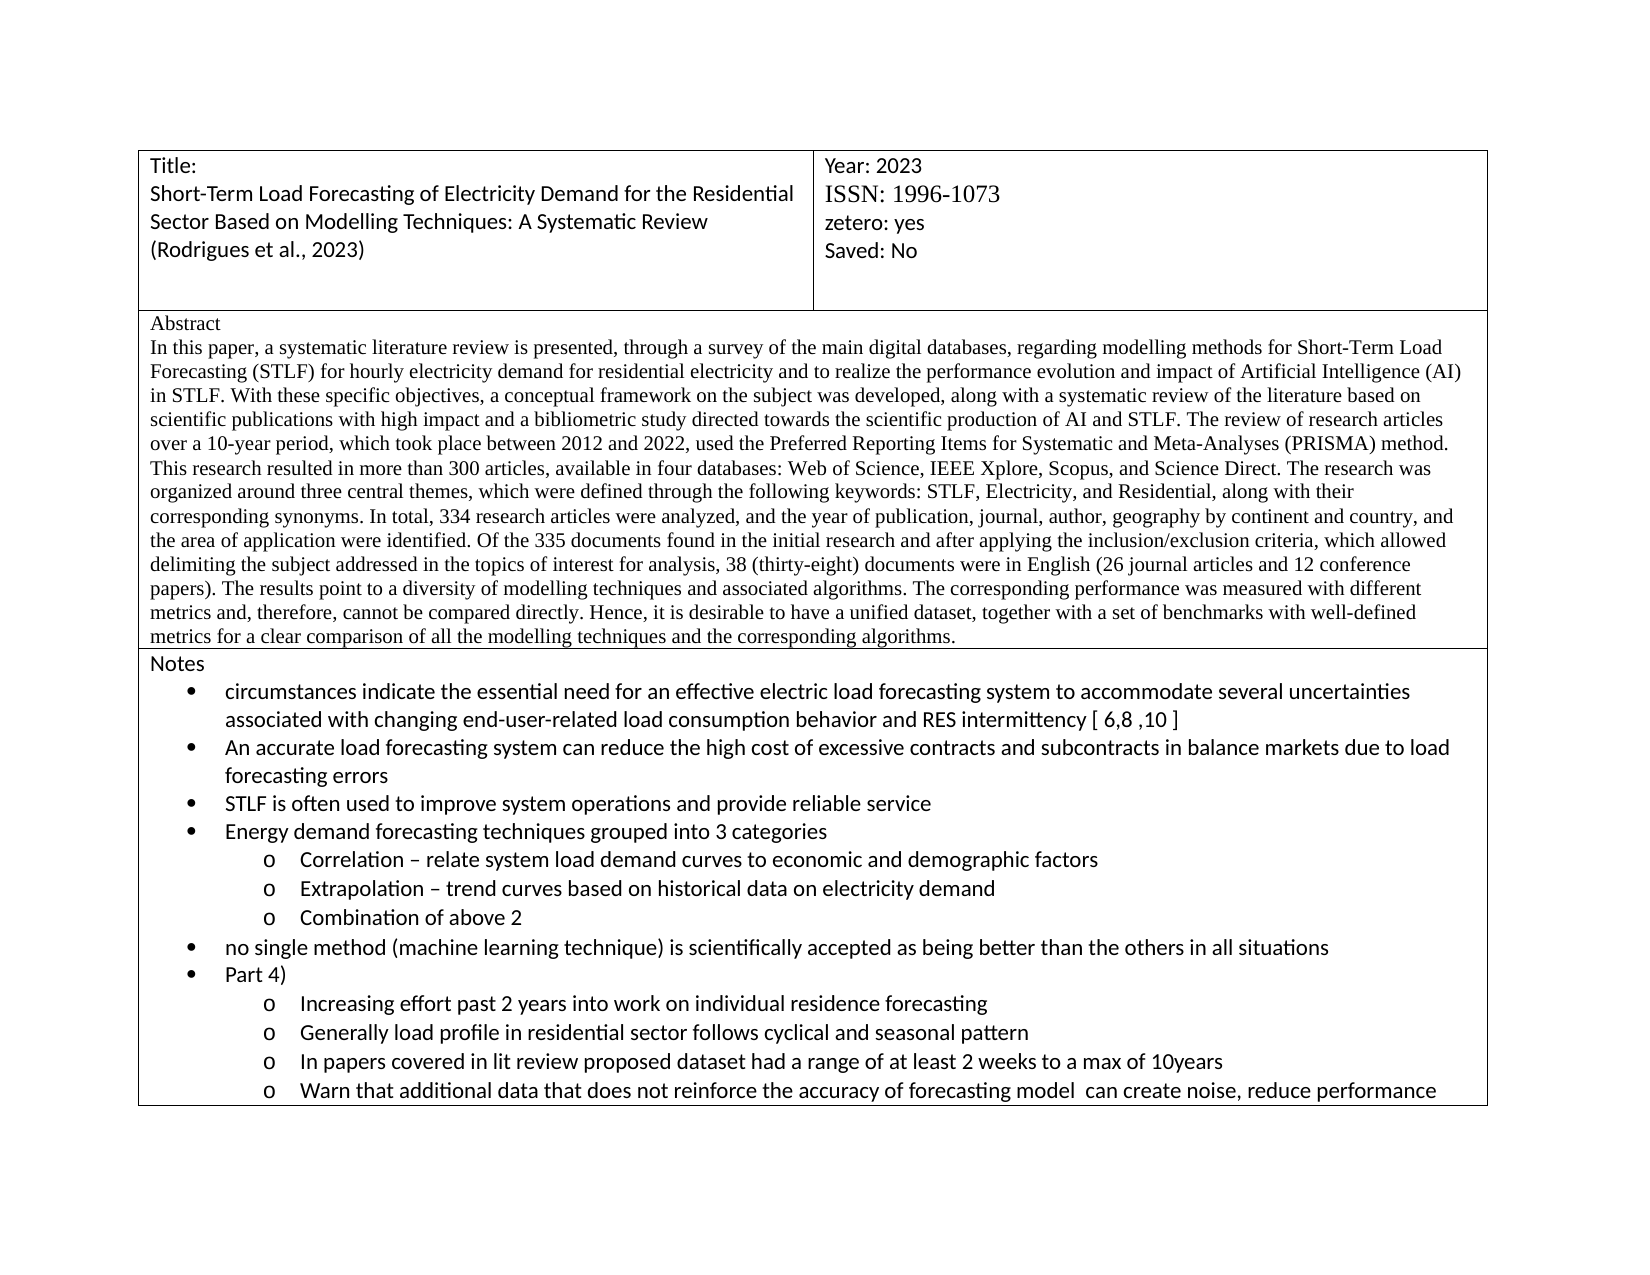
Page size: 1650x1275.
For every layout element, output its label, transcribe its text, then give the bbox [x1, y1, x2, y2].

table_cell Abstract In this paper, a systematic literature review is presented, through a survey of the main digital databases, regarding modelling methods for Short-Term Load Forecasting (STLF) for hourly electricity demand for residential electricity and to realize the performance evolution and impact of Artificial Intelligence (AI) in STLF. With these specific objectives, a conceptual framework on the subject was developed, along with a systematic review of the literature based on scientific publications with high impact and a bibliometric study directed towards the scientific production of AI and STLF. The review of research articles over a 10-year period, which took place between 2012 and 2022, used the Preferred Reporting Items for Systematic and Meta-Analyses (PRISMA) method. This research resulted in more than 300 articles, available in four databases: Web of Science, IEEE Xplore, Scopus, and Science Direct. The research was organized around three central themes, which were defined through the following keywords: STLF, Electricity, and Residential, along with their corresponding synonyms. In total, 334 research articles were analyzed, and the year of publication, journal, author, geography by continent and country, and the area of application were identified. Of the 335 documents found in the initial research and after applying the inclusion/exclusion criteria, which allowed delimiting the subject addressed in the topics of interest for analysis, 38 (thirty-eight) documents were in English (26 journal articles and 12 conference papers). The results point to a diversity of modelling techniques and associated algorithms. The corresponding performance was measured with different metrics and, therefore, cannot be compared directly. Hence, it is desirable to have a unified dataset, together with a set of benchmarks with well-defined metrics for a clear comparison of all the modelling techniques and the corresponding algorithms. [139, 311, 1487, 648]
table_header Title: Short-Term Load Forecasting of Electricity Demand for the Residential Sector Based on Modelling Techniques: A Systematic Review (Rodrigues et al., 2023) [139, 151, 813, 310]
table_header Year: 2023 ISSN: 1996-1073 zetero: yes Saved: No [814, 151, 1487, 310]
table_cell Notes circumstances indicate the essential need for an effective electric load forecasting system to accommodate several uncertainties associated with changing end-user-related load consumption behavior and RES intermittency [ 6,8 ,10 ] An accurate load forecasting system can reduce the high cost of excessive contracts and subcontracts in balance markets due to load forecasting errors STLF is often used to improve system operations and provide reliable service Energy demand forecasting techniques grouped into 3 categories Correlation – relate system load demand curves to economic and demographic factors Extrapolation – trend curves based on historical data on electricity demand Combination of above 2 no single method (machine learning technique) is scientifically accepted as being better than the others in all situations Part 4) Increasing effort past 2 years into work on individual residence forecasting Generally load profile in residential sector follows cyclical and seasonal pattern In papers covered in lit review proposed dataset had a range of at least 2 weeks to a max of 10years Warn that additional data that does not reinforce the accuracy of forecasting model can create noise, reduce performance and requires more computational time (variable selection) To improve performance, added variables such as sociodemographic factors, energy prices, occupancy behavior and home appliances. [139, 649, 1487, 1105]
